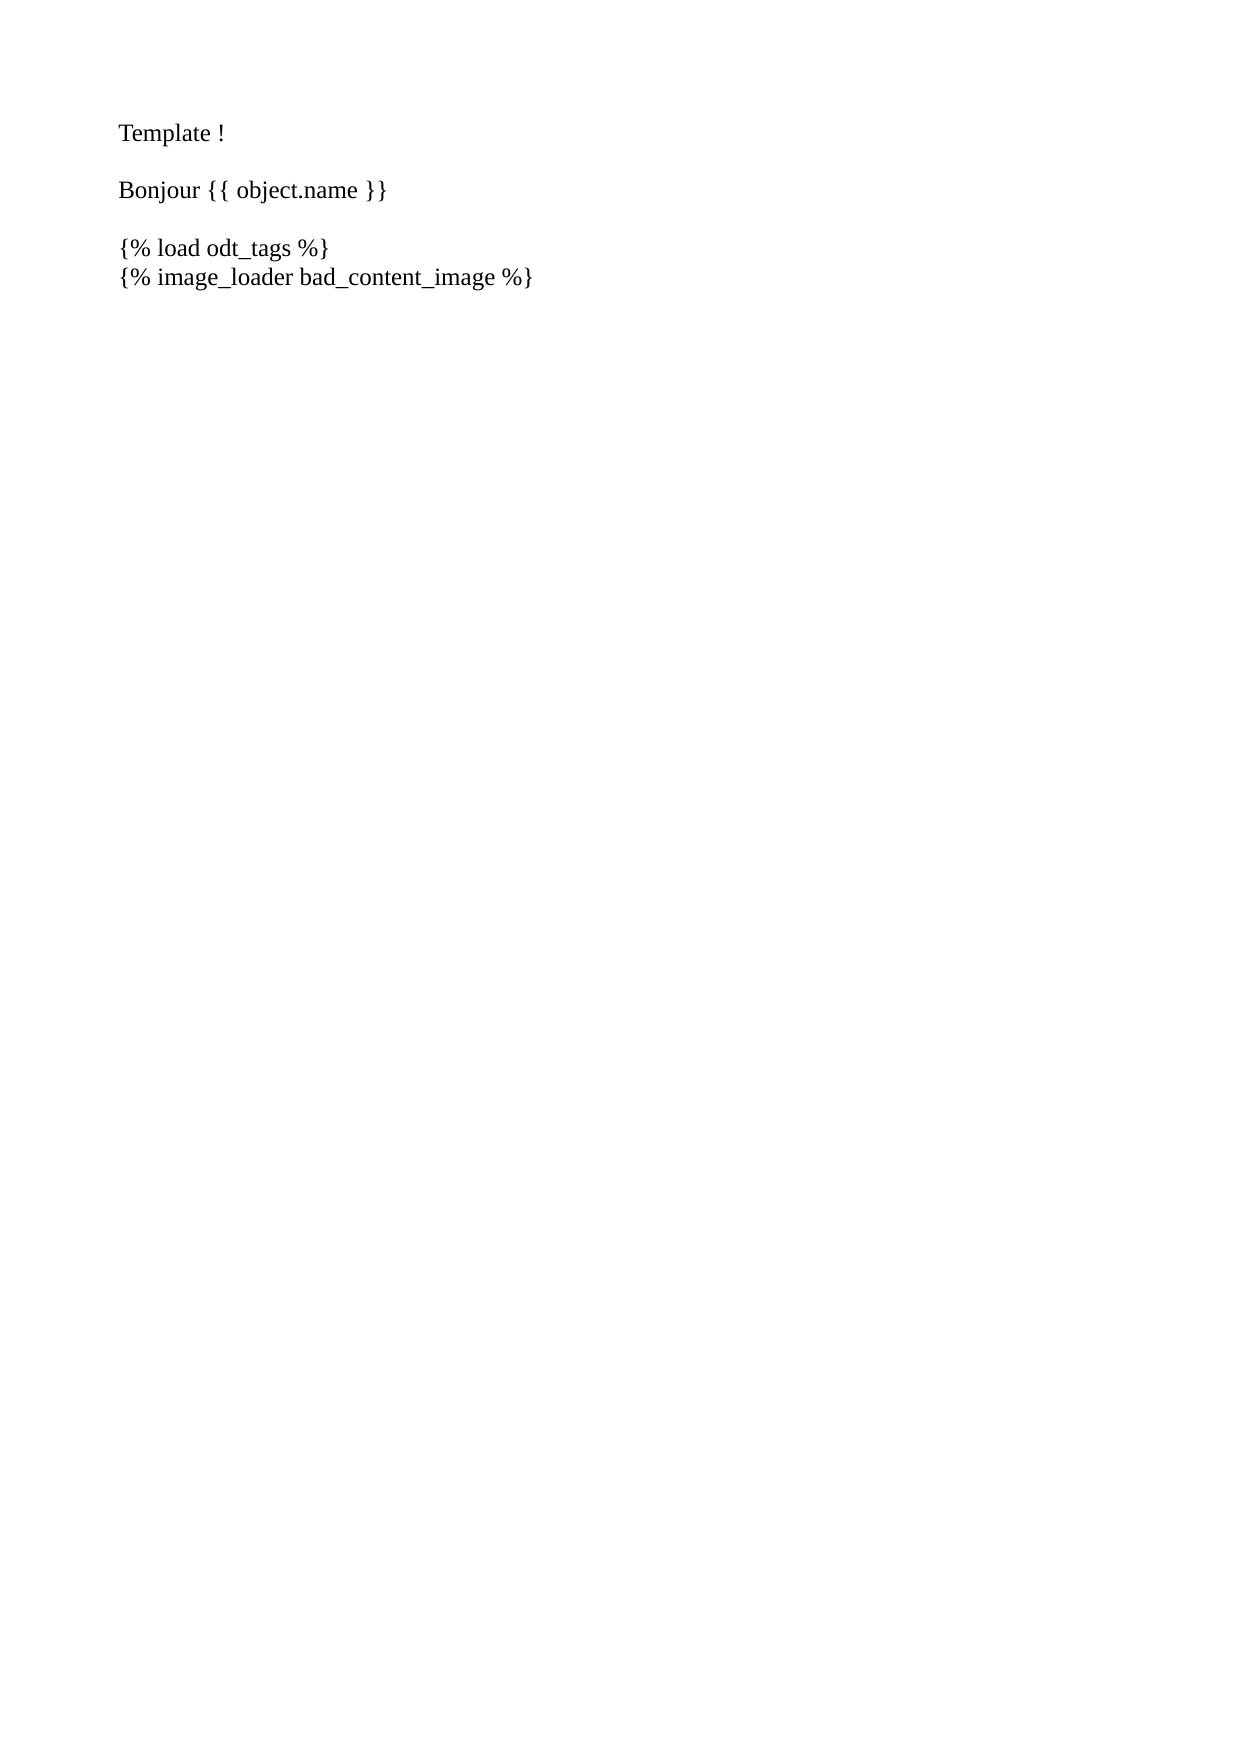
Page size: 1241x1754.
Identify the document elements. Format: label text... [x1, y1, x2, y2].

text {% image_loader bad_content_image %} [118, 262, 1122, 291]
text Bonjour {{ object.name }} [118, 176, 1122, 204]
text {% load odt_tags %} [118, 233, 1122, 262]
text Template ! [118, 118, 1122, 147]
